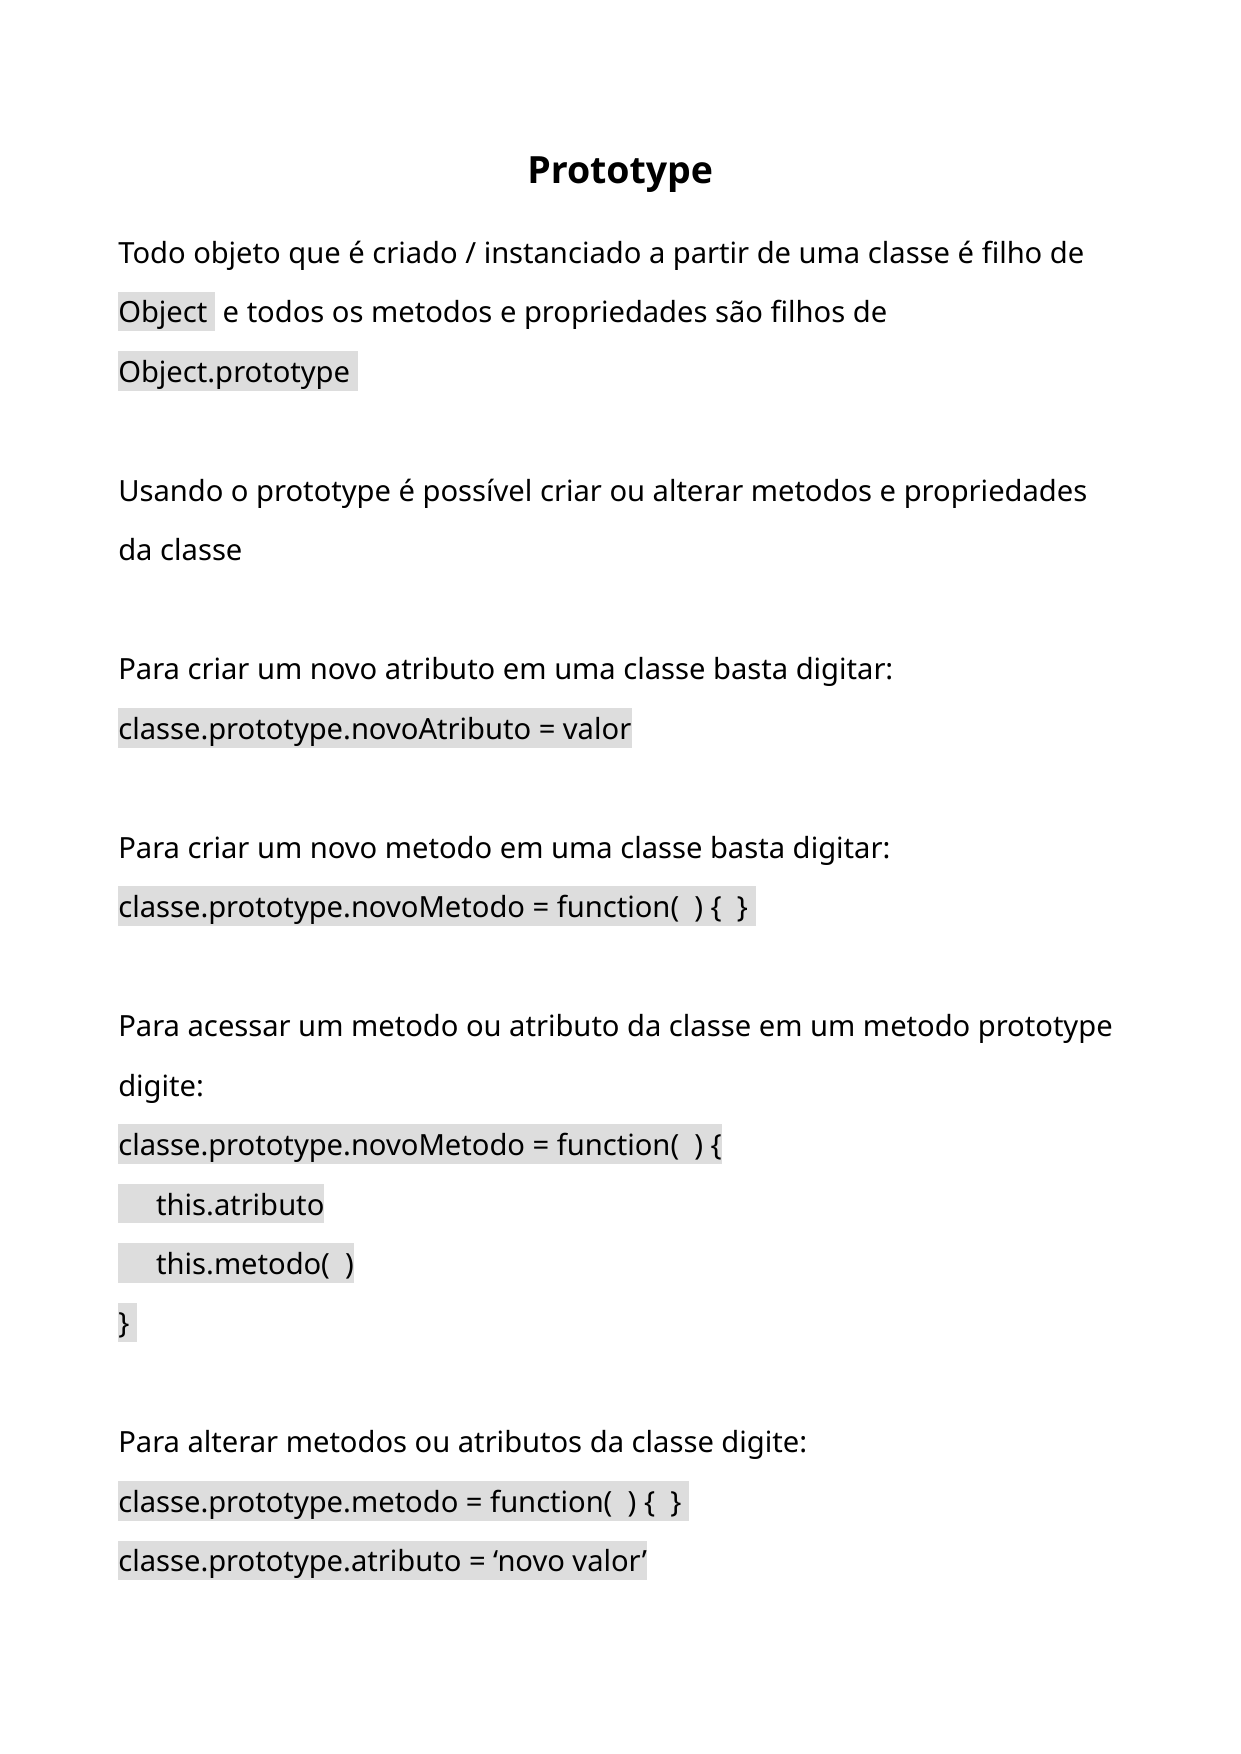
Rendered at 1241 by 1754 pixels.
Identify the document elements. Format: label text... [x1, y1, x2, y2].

text Usando o prototype é possível criar ou alterar metodos e propriedades da classe [118, 470, 1122, 569]
text Para acessar um metodo ou atributo da classe em um metodo prototype digite: [118, 1005, 1122, 1104]
text classe.prototype.novoMetodo = function( ) { } [118, 886, 1122, 926]
text Todo objeto que é criado / instanciado a partir de uma classe é filho de Object e todos os metodos e propriedades são filhos de Object.prototype [118, 232, 1122, 391]
text this.metodo( ) [118, 1243, 1122, 1283]
text Para alterar metodos ou atributos da classe digite: [118, 1422, 1122, 1461]
text classe.prototype.metodo = function( ) { } [118, 1481, 1122, 1521]
text } [118, 1303, 1122, 1342]
subtitle Prototype [118, 143, 1122, 194]
text Para criar um novo metodo em uma classe basta digitar: [118, 827, 1122, 867]
text this.atributo [118, 1184, 1122, 1223]
text classe.prototype.atributo = ‘novo valor’ [118, 1541, 1122, 1580]
text classe.prototype.novoMetodo = function( ) { [118, 1124, 1122, 1164]
text Para criar um novo atributo em uma classe basta digitar: classe.prototype.novoAtributo = valor [118, 648, 1122, 748]
